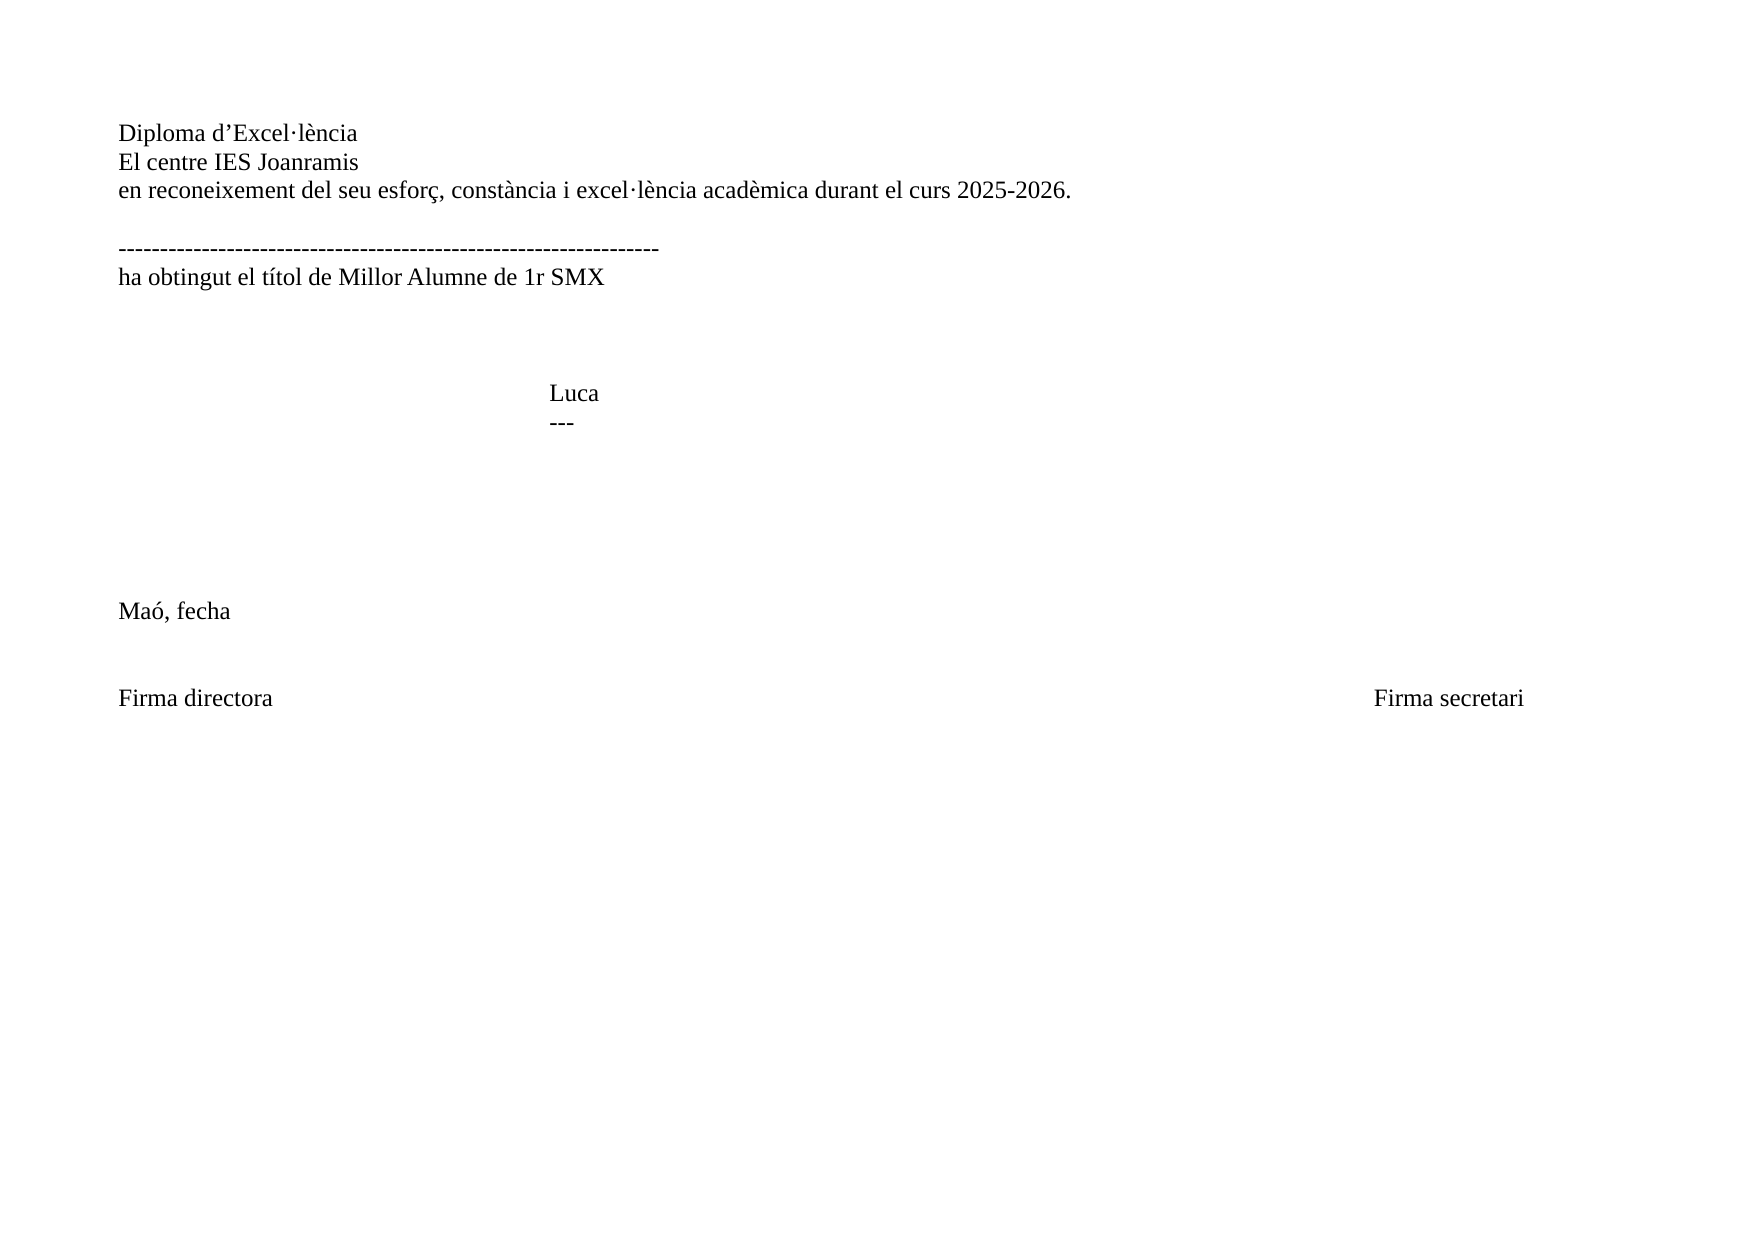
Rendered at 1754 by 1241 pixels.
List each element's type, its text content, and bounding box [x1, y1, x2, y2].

text --- [549, 407, 992, 435]
text ha obtingut el títol de Millor Alumne de 1r SMX [118, 262, 1636, 291]
text en reconeixement del seu esforç, constància i excel·lència acadèmica durant el curs 2025-2026. [118, 176, 1636, 204]
text Firma directora Firma secretari [118, 683, 1636, 711]
text ----------------------------------------------------------------- [118, 233, 1636, 262]
text El centre IES Joanramis [118, 147, 1636, 176]
text Diploma d’Excel·lència [118, 118, 1636, 147]
text Luca [549, 378, 992, 407]
text Maó, fecha [118, 348, 1636, 625]
